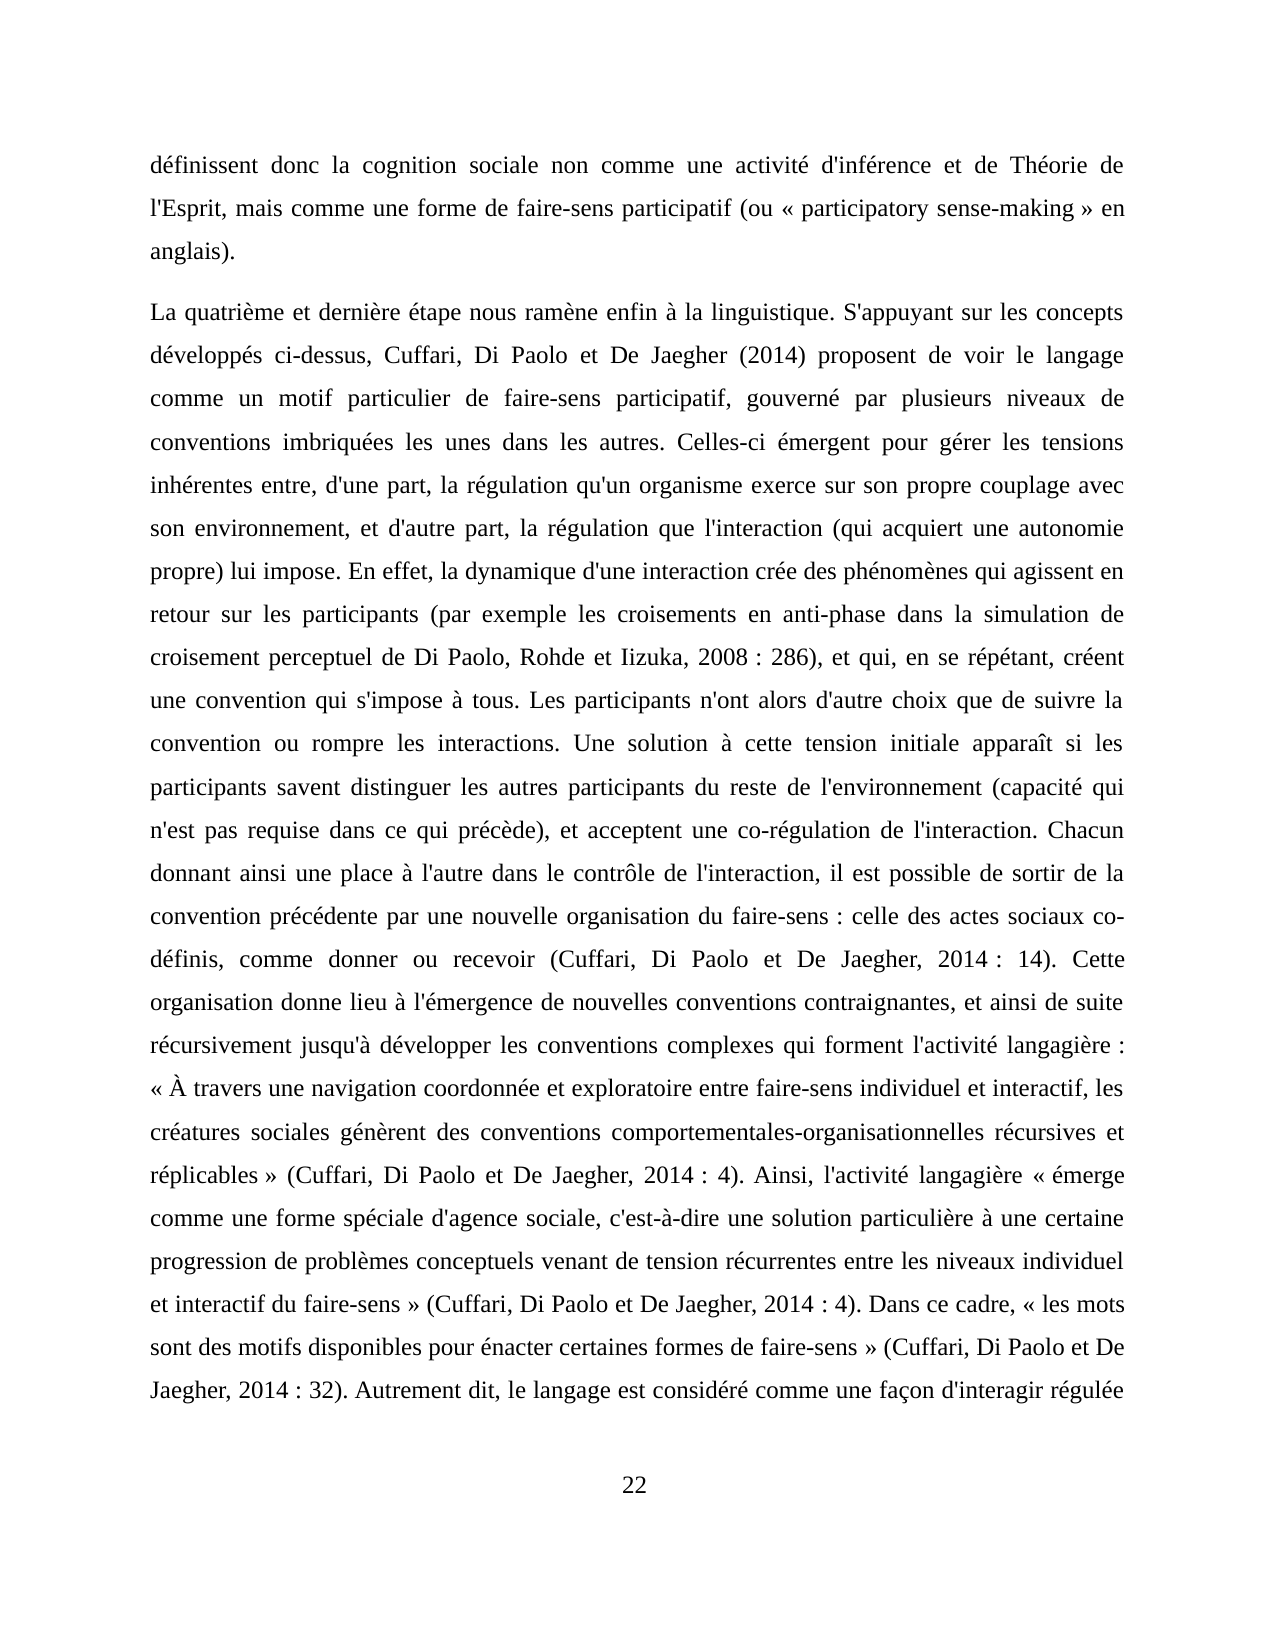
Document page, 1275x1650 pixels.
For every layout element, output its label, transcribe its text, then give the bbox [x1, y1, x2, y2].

text définissent donc la cognition sociale non comme une activité d'inférence et de Théorie de l'Esprit, mais comme une forme de faire-sens participatif (ou « participatory sense-making » en anglais). [150, 150, 1125, 265]
text La quatrième et dernière étape nous ramène enfin à la linguistique. S'appuyant sur les concepts développés ci-dessus, Cuffari, Di Paolo et De Jaegher (2014) proposent de voir le langage comme un motif particulier de faire-sens participatif, gouverné par plusieurs niveaux de conventions imbriquées les unes dans les autres. Celles-ci émergent pour gérer les tensions inhérentes entre, d'une part, la régulation qu'un organisme exerce sur son propre couplage avec son environnement, et d'autre part, la régulation que l'interaction (qui acquiert une autonomie propre) lui impose. En effet, la dynamique d'une interaction crée des phénomènes qui agissent en retour sur les participants (par exemple les croisements en anti-phase dans la simulation de croisement perceptuel de Di Paolo, Rohde et Iizuka, 2008 : 286), et qui, en se répétant, créent une convention qui s'impose à tous. Les participants n'ont alors d'autre choix que de suivre la convention ou rompre les interactions. Une solution à cette tension initiale apparaît si les participants savent distinguer les autres participants du reste de l'environnement (capacité qui n'est pas requise dans ce qui précède), et acceptent une co-régulation de l'interaction. Chacun donnant ainsi une place à l'autre dans le contrôle de l'interaction, il est possible de sortir de la convention précédente par une nouvelle organisation du faire-sens : celle des actes sociaux co-définis, comme donner ou recevoir (Cuffari, Di Paolo et De Jaegher, 2014 : 14). Cette organisation donne lieu à l'émergence de nouvelles conventions contraignantes, et ainsi de suite récursivement jusqu'à développer les conventions complexes qui forment l'activité langagière : « À travers une navigation coordonnée et exploratoire entre faire-sens individuel et interactif, les créatures sociales génèrent des conventions comportementales-organisationnelles récursives et réplicables » (Cuffari, Di Paolo et De Jaegher, 2014 : 4). Ainsi, l'activité langagière « émerge comme une forme spéciale d'agence sociale, c'est-à-dire une solution particulière à une certaine progression de problèmes conceptuels venant de tension récurrentes entre les niveaux individuel et interactif du faire-sens » (Cuffari, Di Paolo et De Jaegher, 2014 : 4). Dans ce cadre, « les mots sont des motifs disponibles pour énacter certaines formes de faire-sens » (Cuffari, Di Paolo et De Jaegher, 2014 : 32). Autrement dit, le langage est considéré comme une façon d'interagir régulée [150, 297, 1125, 1404]
